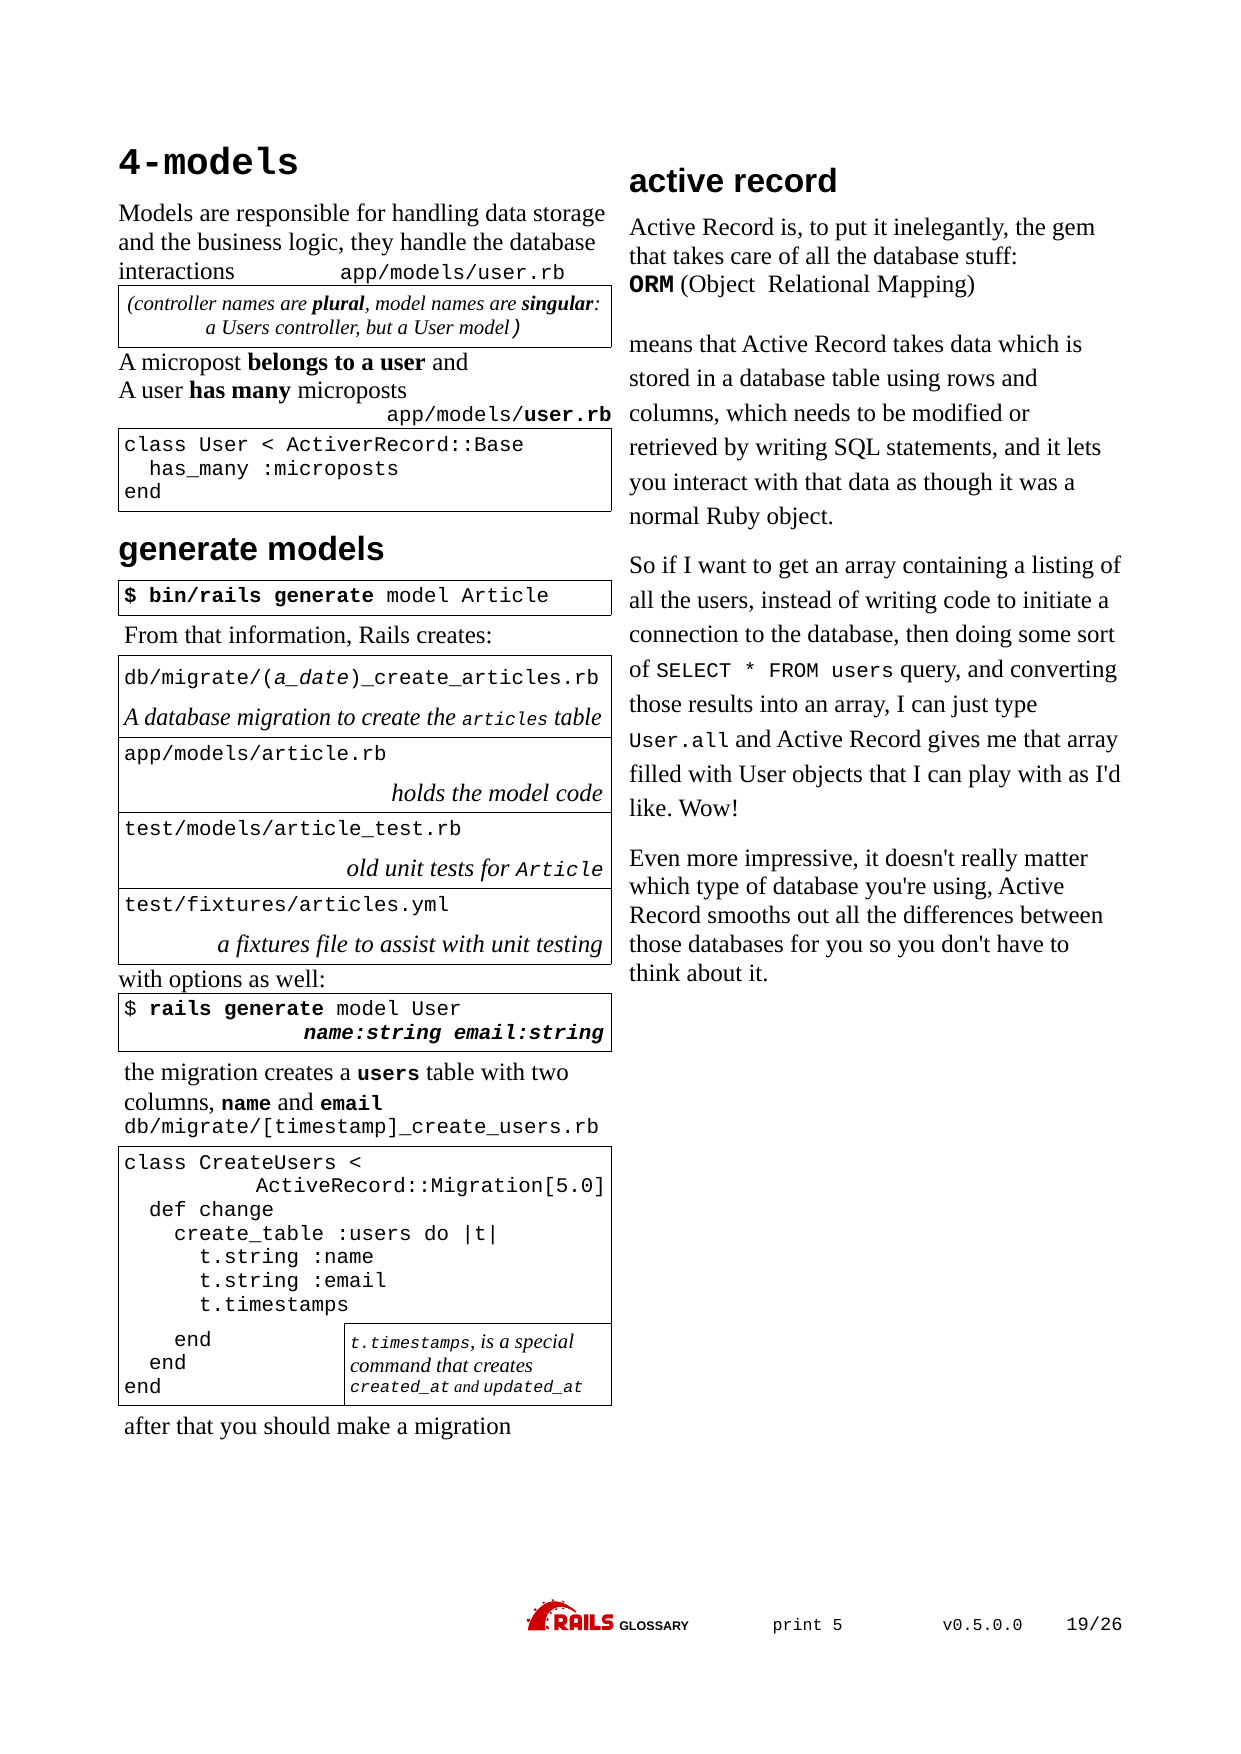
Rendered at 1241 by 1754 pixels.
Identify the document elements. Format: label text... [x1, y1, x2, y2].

table_cell after that you should make a migration [118, 1406, 611, 1446]
text app/models/user.rb [118, 404, 611, 428]
table_cell test/fixtures/articles.yml [119, 889, 611, 923]
text Even more impressive, it doesn't really matter which type of database you're using, Active Record smooths out all the differences between those databases for you so you don't have to think about it. [629, 843, 1122, 986]
text A micropost belongs to a user and [118, 348, 611, 376]
table_cell holds the model code [119, 772, 611, 812]
subtitle generate models [118, 528, 611, 567]
text A user has many microposts [118, 376, 611, 404]
table_cell the migration creates a users table with two columns, name and email db/migrate/[timestamp]_create_users.rb [118, 1052, 611, 1146]
table_header $ bin/rails generate model Article [119, 581, 611, 615]
table_header (controller names are plural, model names are singular: a Users controller, but a User model) [119, 286, 611, 347]
text with options as well: [118, 965, 611, 993]
subtitle 4-models [118, 143, 611, 186]
table_cell class CreateUsers < ActiveRecord::Migration[5.0] def change create_table :users do |t| t.string :name t.string :email t.timestamps [119, 1147, 611, 1323]
table_header From that information, Rails creates: [118, 616, 611, 655]
text Active Record is, to put it inelegantly, the gem that takes care of all the database stuff: [629, 212, 1122, 269]
text Models are responsible for handling data storage and the business logic, they handle the database interactions app/models/user.rb [118, 198, 611, 285]
subtitle active record [629, 161, 1122, 199]
table_cell app/models/article.rb [119, 738, 611, 772]
text means that Active Record takes data which is stored in a database table using rows and columns, which needs to be modified or retrieved by writing SQL statements, and it lets you interact with that data as though it was a normal Ruby object. [629, 329, 1122, 530]
table_cell old unit tests for Article [119, 847, 611, 888]
table_cell db/migrate/(a_date)_create_articles.rb [119, 656, 611, 696]
table_cell end end end [119, 1323, 344, 1405]
table_cell test/models/article_test.rb [119, 813, 611, 847]
table_header $ rails generate model User name:string email:string [119, 994, 611, 1051]
table_cell t.timestamps, is a special command that creates created_at and updated_at [345, 1324, 611, 1405]
text ORM (Object Relational Mapping) [629, 269, 1122, 300]
table_cell A database migration to create the articles table [119, 696, 611, 737]
table_header class User < ActiverRecord::Base has_many :microposts end [119, 429, 611, 511]
text So if I want to get an array containing a listing of all the users, instead of writing code to initiate a connection to the database, then doing some sort of SELECT * FROM users query, and converting those results into an array, I can just type User.all and Active Record gives me that array filled with User objects that I can play with as I'd like. Wow! [629, 551, 1122, 822]
table_cell a fixtures file to assist with unit testing [119, 924, 611, 964]
